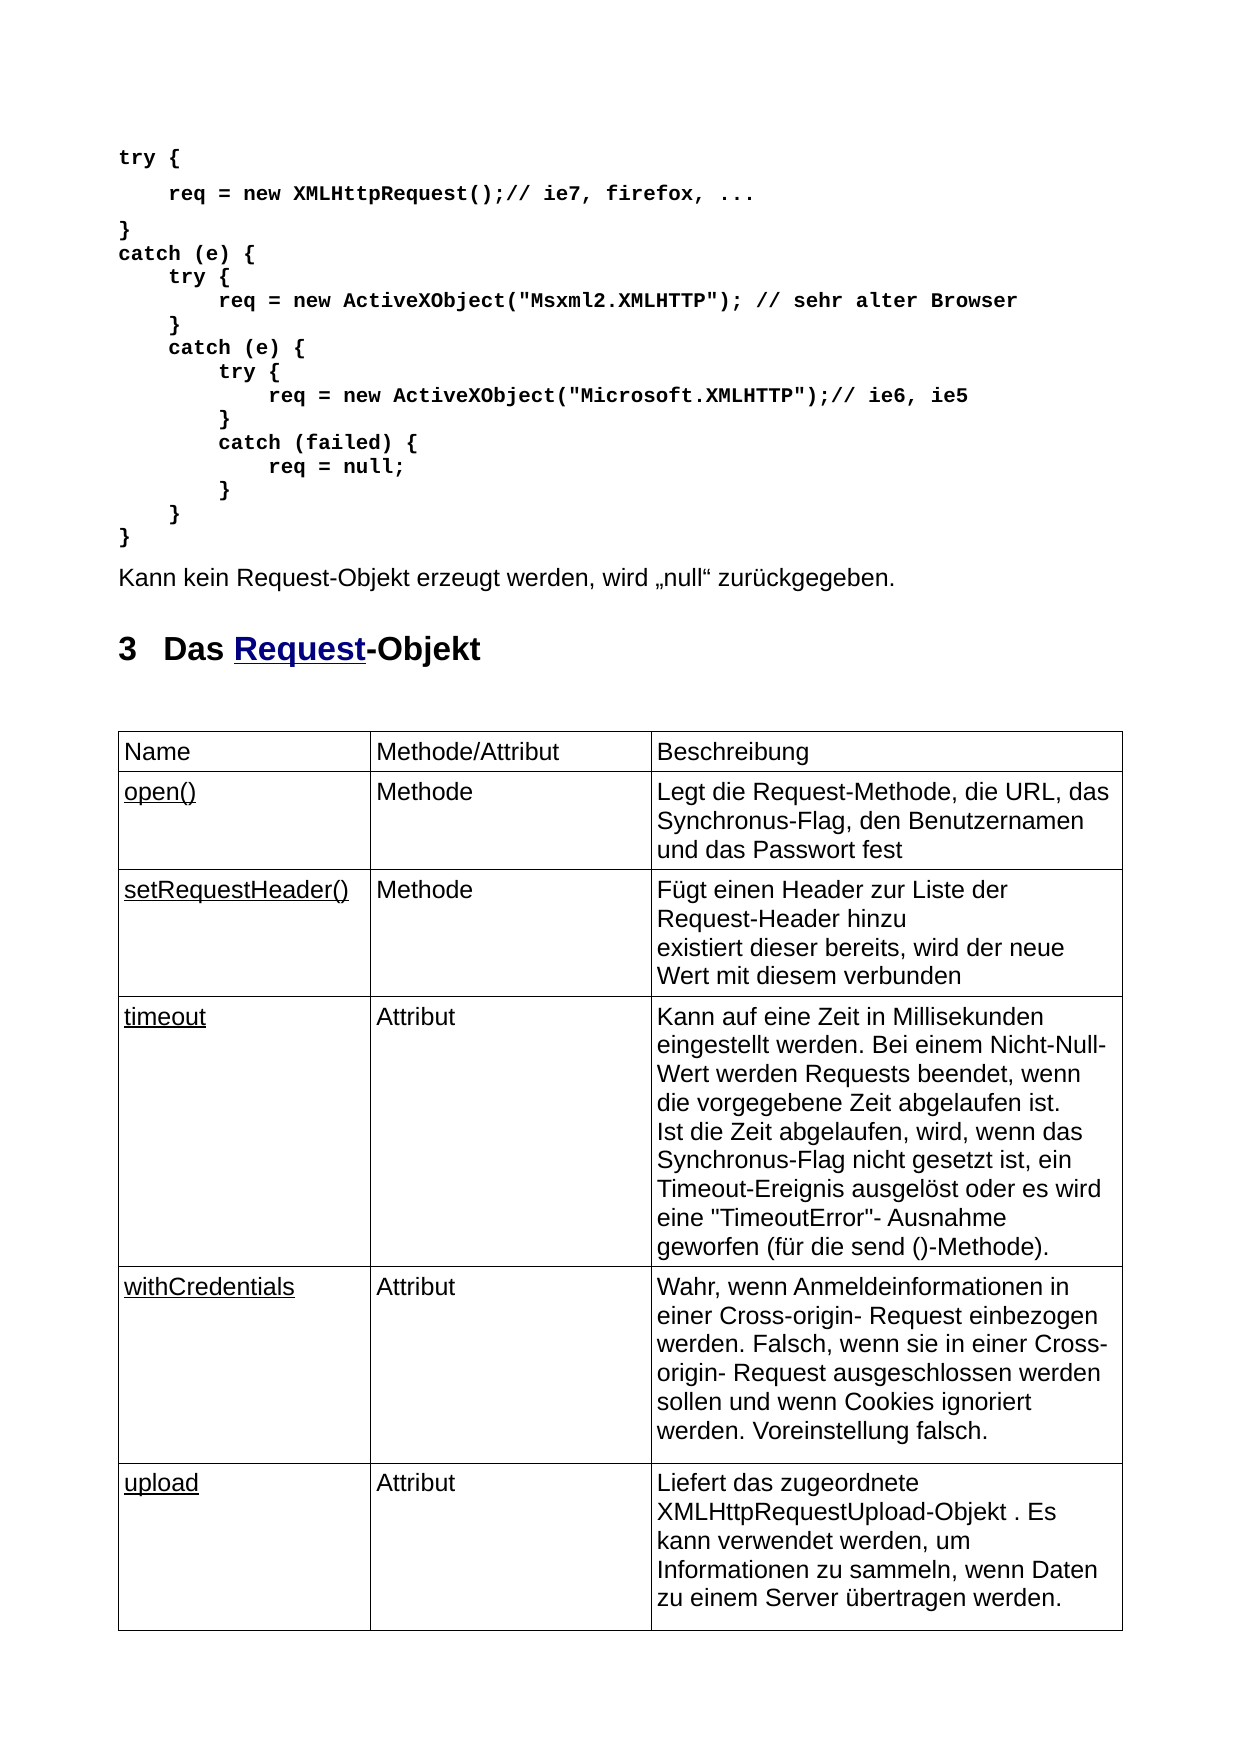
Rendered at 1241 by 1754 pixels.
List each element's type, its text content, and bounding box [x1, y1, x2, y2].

table_cell withCredentials [119, 1267, 370, 1463]
table_cell Legt die Request-Methode, die URL, das Synchronus-Flag, den Benutzernamen und das Passwort fest [652, 772, 1122, 869]
table_cell Methode [371, 772, 651, 869]
table_cell Attribut [371, 1464, 651, 1630]
text try { [118, 361, 1122, 385]
text } [118, 314, 1122, 337]
text try { [118, 118, 1122, 171]
subtitle Das Request-Objekt [118, 629, 1122, 668]
table_cell Fügt einen Header zur Liste der Request-Header hinzu existiert dieser bereits, wird der neue Wert mit diesem verbunden [652, 870, 1122, 996]
text } [118, 503, 1122, 527]
table_cell Attribut [371, 997, 651, 1266]
text } [118, 479, 1122, 503]
table_cell Methode [371, 870, 651, 996]
text try { [118, 266, 1122, 290]
table_header Methode/Attribut [371, 732, 651, 771]
table_cell open() [119, 772, 370, 869]
text Kann kein Request-Objekt erzeugt werden, wird „null“ zurückgegeben. [118, 563, 1122, 591]
table_cell Attribut [371, 1267, 651, 1463]
text req = new ActiveXObject("Microsoft.XMLHTTP");// ie6, ie5 [118, 385, 1122, 408]
table_cell Wahr, wenn Anmeldeinformationen in einer Cross-origin- Request einbezogen werden. Falsch, wenn sie in einer Cross-origin- Request ausgeschlossen werden sollen und wenn Cookies ignoriert werden. Voreinstellung falsch. [652, 1267, 1122, 1463]
table_cell timeout [119, 997, 370, 1266]
table_cell setRequestHeader() [119, 870, 370, 996]
text } [118, 527, 1122, 550]
text } [118, 408, 1122, 432]
table_header Name [119, 732, 370, 771]
text req = new XMLHttpRequest();// ie7, firefox, ... [118, 183, 1122, 207]
table_cell Liefert das zugeordnete XMLHttpRequestUpload-Objekt . Es kann verwendet werden, um Informationen zu sammeln, wenn Daten zu einem Server übertragen werden. [652, 1464, 1122, 1630]
table_cell upload [119, 1464, 370, 1630]
text catch (failed) { [118, 432, 1122, 456]
table_header Beschreibung [652, 732, 1122, 771]
text } [118, 219, 1122, 243]
table_cell Kann auf eine Zeit in Millisekunden eingestellt werden. Bei einem Nicht-Null-Wert werden Requests beendet, wenn die vorgegebene Zeit abgelaufen ist. Ist die Zeit abgelaufen, wird, wenn das Synchronus-Flag nicht gesetzt ist, ein Timeout-Ereignis ausgelöst oder es wird eine "TimeoutError"- Ausnahme geworfen (für die send ()-Methode). [652, 997, 1122, 1266]
text catch (e) { [118, 337, 1122, 361]
text req = new ActiveXObject("Msxml2.XMLHTTP"); // sehr alter Browser [118, 290, 1122, 314]
text req = null; [118, 456, 1122, 479]
text catch (e) { [118, 243, 1122, 266]
